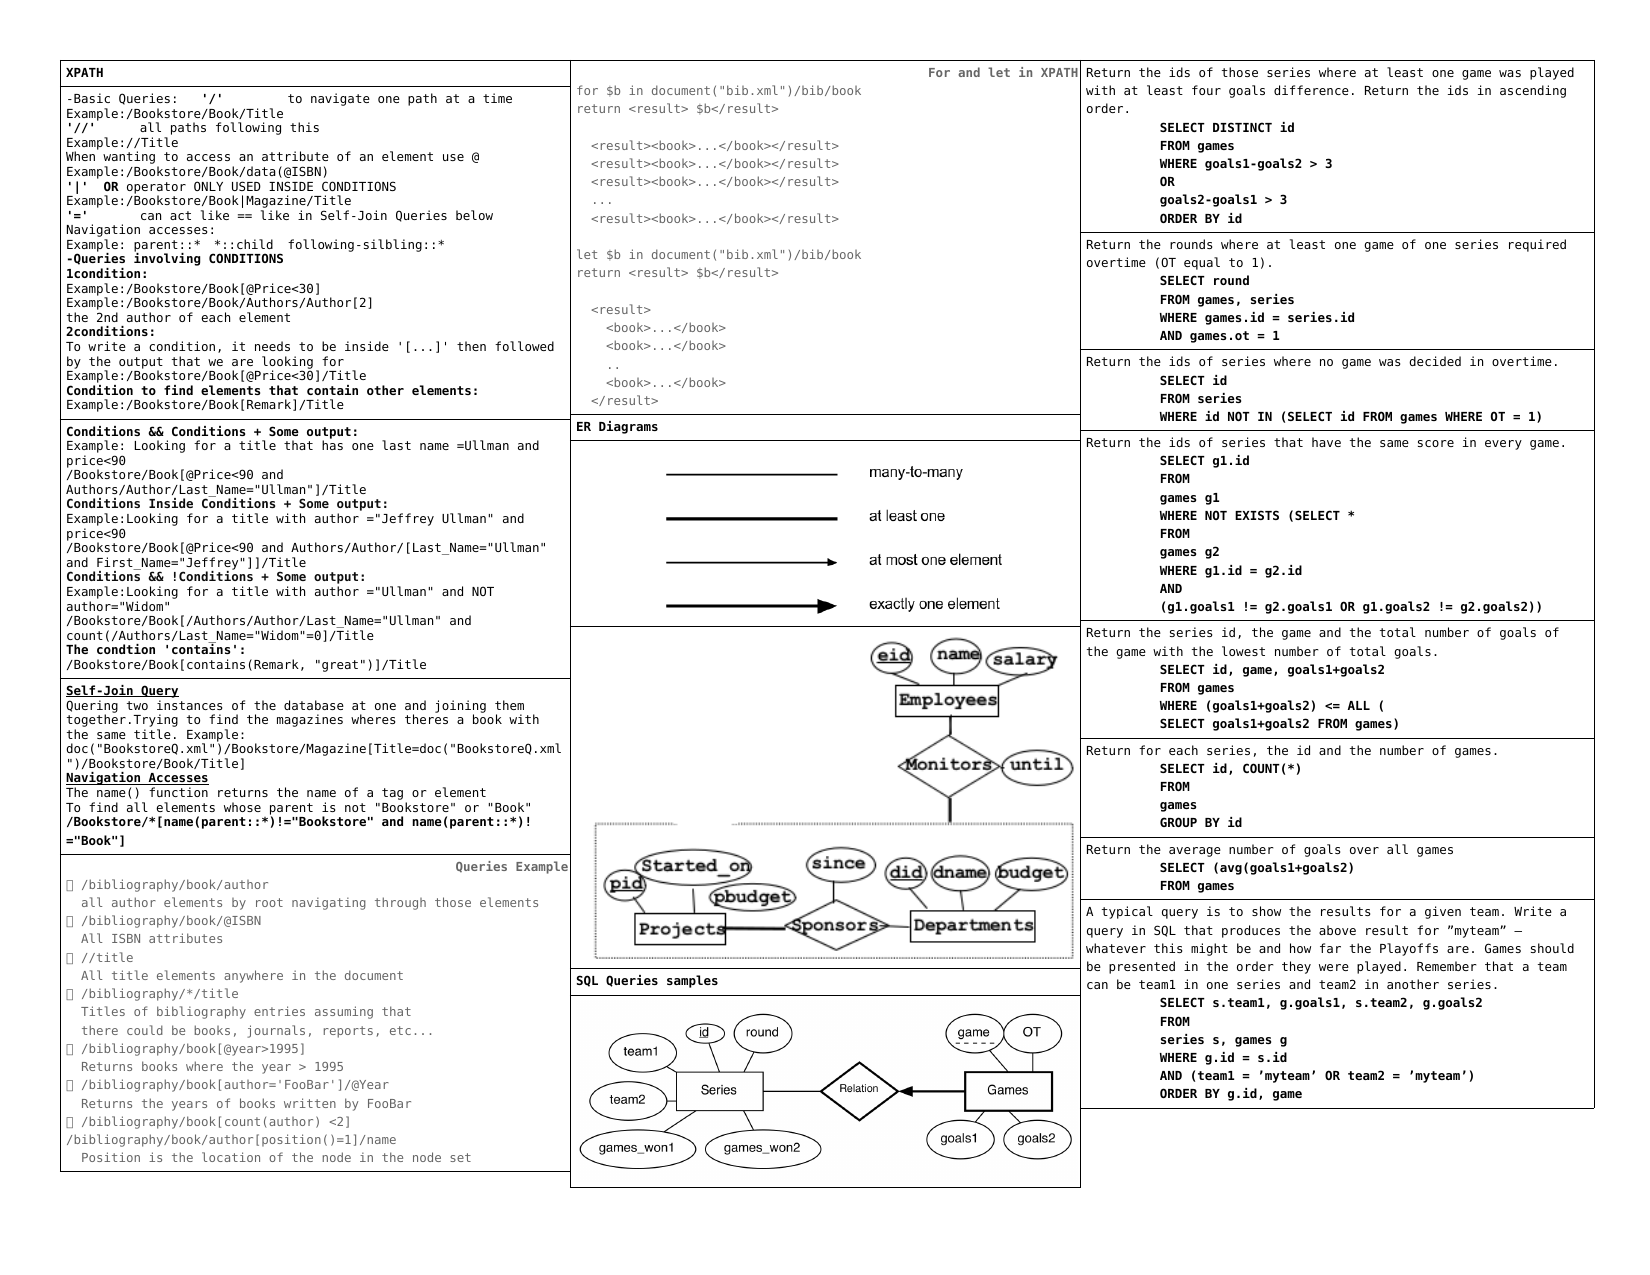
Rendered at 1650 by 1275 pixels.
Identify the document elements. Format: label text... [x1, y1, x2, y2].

table_cell Return the ids of series where no game was decided in overtime. SELECT id FROM series WHERE id NOT IN (SELECT id FROM games WHERE OT = 1) [1081, 350, 1594, 430]
table_cell Return the ids of series that have the same score in every game. SELECT g1.id FROM games g1 WHERE NOT EXISTS (SELECT * FROM games g2 WHERE g1.id = g2.id AND (g1.goals1 != g2.goals1 OR g1.goals2 != g2.goals2)) [1081, 431, 1594, 620]
table_cell -Basic Queries: '/' to navigate one path at a time Example:/Bookstore/Book/Title '//' all paths following this Example://Title When wanting to access an attribute of an element use @ Example:/Bookstore/Book/data(@ISBN) '|' OR operator ONLY USED INSIDE CONDITIONS Example:/Bookstore/Book|Magazine/Title '=' can act like == like in Self-Join Queries below Navigation accesses: Example: parent::* *::child following-silbling::* -Queries involving CONDITIONS 1condition: Example:/Bookstore/Book[@Price<30] Example:/Bookstore/Book/Authors/Author[2] the 2nd author of each element 2conditions: To write a condition, it needs to be inside '[...]' then followed by the output that we are looking for Example:/Bookstore/Book[@Price<30]/Title Condition to find elements that contain other elements: Example:/Bookstore/Book[Remark]/Title [61, 87, 570, 418]
table_cell [571, 627, 1080, 968]
table_cell [571, 441, 1080, 626]
table_cell Return the series id, the game and the total number of goals of the game with the lowest number of total goals. SELECT id, game, goals1+goals2 FROM games WHERE (goals1+goals2) <= ALL ( SELECT goals1+goals2 FROM games) [1081, 621, 1594, 738]
table_cell Queries Example  /bibliography/book/author all author elements by root navigating through those elements  /bibliography/book/@ISBN All ISBN attributes  //title All title elements anywhere in the document  /bibliography/*/title Titles of bibliography entries assuming that there could be books, journals, reports, etc...  /bibliography/book[@year>1995] Returns books where the year > 1995  /bibliography/book[author='FooBar']/@Year Returns the years of books written by FooBar  /bibliography/book[count(author) <2] /bibliography/book/author[position()=1]/name Position is the location of the node in the node set [61, 855, 570, 1171]
table_cell XPATH [61, 61, 570, 86]
table_cell Conditions && Conditions + Some output: Example: Looking for a title that has one last name =Ullman and price<90 /Bookstore/Book[@Price<90 and Authors/Author/Last_Name="Ullman"]/Title Conditions Inside Conditions + Some output: Example:Looking for a title with author ="Jeffrey Ullman" and price<90 /Bookstore/Book[@Price<90 and Authors/Author/[Last_Name="Ullman" and First_Name="Jeffrey"]]/Title Conditions && !Conditions + Some output: Example:Looking for a title with author ="Ullman" and NOT author="Widom" /Bookstore/Book[/Authors/Author/Last_Name="Ullman" and count(/Authors/Last_Name="Widom"=0]/Title The condtion 'contains': /Bookstore/Book[contains(Remark, "great")]/Title [61, 420, 570, 678]
picture [575, 1000, 1079, 1182]
table_cell Self-Join Query Quering two instances of the database at one and joining them together.Trying to find the magazines wheres theres a book with the same title. Example: doc("BookstoreQ.xml")/Bookstore/Magazine[Title=doc("BookstoreQ.xml")/Bookstore/Book/Title] Navigation Accesses The name() function returns the name of a tag or element To find all elements whose parent is not "Bookstore" or "Book" /Bookstore/*[name(parent::*)!="Bookstore" and name(parent::*)!="Book"] [61, 679, 570, 854]
table_cell [571, 996, 1080, 1187]
picture [638, 446, 1015, 620]
table_cell For and let in XPATH for $b in document("bib.xml")/bib/book return <result> $b</result> <result><book>...</book></result> <result><book>...</book></result> <result><book>...</book></result> ... <result><book>...</book></result> let $b in document("bib.xml")/bib/book return <result> $b</result> <result> <book>...</book> <book>...</book> .. <book>...</book> </result> [571, 61, 1080, 414]
table_cell Return the ids of those series where at least one game was played with at least four goals difference. Return the ids in ascending order. SELECT DISTINCT id FROM games WHERE goals1-goals2 > 3 OR goals2-goals1 > 3 ORDER BY id [1081, 61, 1594, 232]
picture [575, 631, 1079, 963]
table_cell Return the average number of goals over all games SELECT (avg(goals1+goals2) FROM games [1081, 838, 1594, 899]
table_cell Return for each series, the id and the number of games. SELECT id, COUNT(*) FROM games GROUP BY id [1081, 739, 1594, 837]
table_cell SQL Queries samples [571, 969, 1080, 994]
table_cell A typical query is to show the results for a given team. Write a query in SQL that produces the above result for ”myteam” — whatever this might be and how far the Playoffs are. Games should be presented in the order they were played. Remember that a team can be team1 in one series and team2 in another series. SELECT s.team1, g.goals1, s.team2, g.goals2 FROM series s, games g WHERE g.id = s.id AND (team1 = ’myteam’ OR team2 = ’myteam’) ORDER BY g.id, game [1081, 900, 1594, 1108]
table_cell ER Diagrams [571, 415, 1080, 440]
table_cell Return the rounds where at least one game of one series required overtime (OT equal to 1). SELECT round FROM games, series WHERE games.id = series.id AND games.ot = 1 [1081, 233, 1594, 349]
